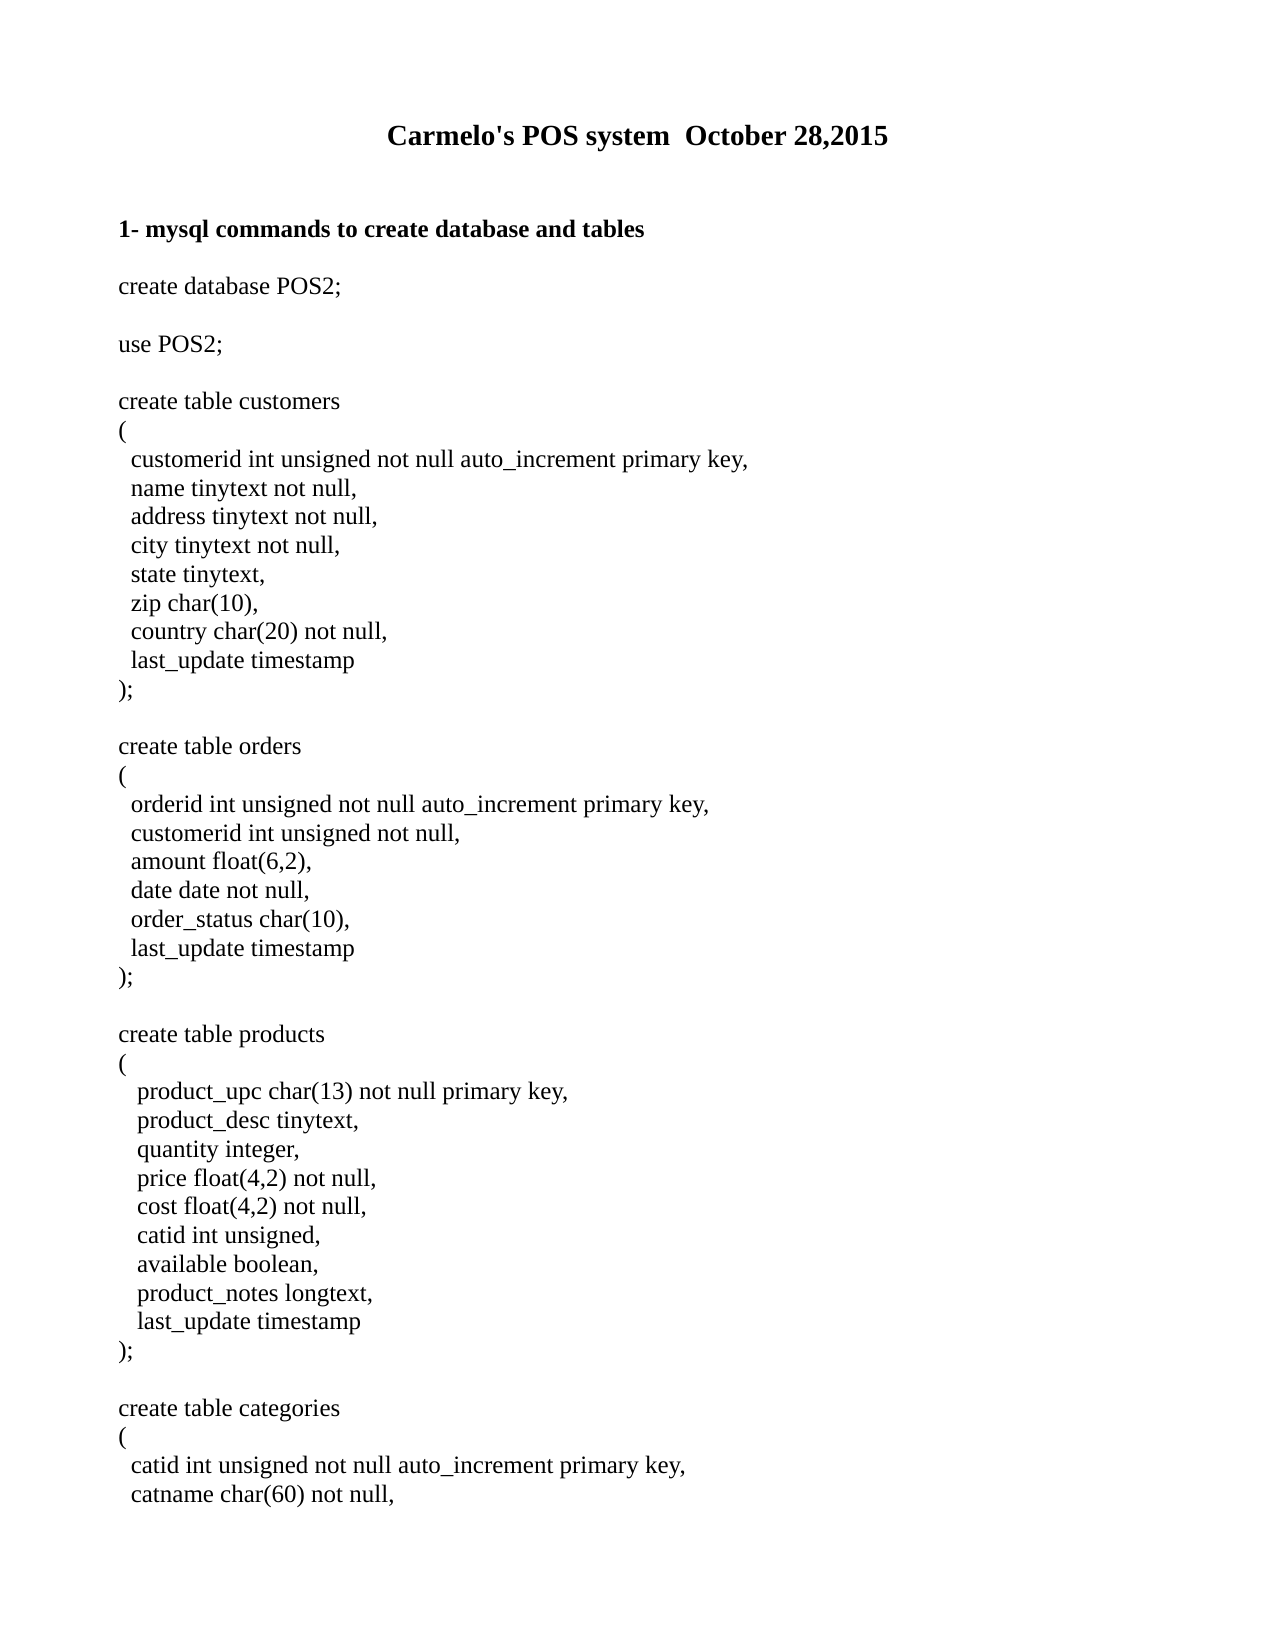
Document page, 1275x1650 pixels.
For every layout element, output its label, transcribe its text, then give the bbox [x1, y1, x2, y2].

text catname char(60) not null, [118, 1479, 1157, 1508]
text create database POS2; [118, 271, 1157, 300]
text catid int unsigned, [118, 1220, 1157, 1249]
text use POS2; [118, 329, 1157, 358]
text cost float(4,2) not null, [118, 1191, 1157, 1220]
text ( [118, 415, 1157, 444]
text Carmelo's POS system October 28,2015 [118, 118, 1157, 152]
text name tinytext not null, [118, 473, 1157, 501]
text ); [118, 674, 1157, 703]
text available boolean, [118, 1249, 1157, 1278]
text create table categories [118, 1393, 1157, 1421]
text last_update timestamp [118, 1306, 1157, 1335]
text amount float(6,2), [118, 846, 1157, 875]
text last_update timestamp [118, 933, 1157, 961]
text create table orders [118, 731, 1157, 760]
text create table products [118, 1019, 1157, 1048]
text ( [118, 760, 1157, 789]
text quantity integer, [118, 1134, 1157, 1163]
text price float(4,2) not null, [118, 1163, 1157, 1191]
text ( [118, 1048, 1157, 1076]
text product_upc char(13) not null primary key, [118, 1076, 1157, 1105]
text create table customers [118, 386, 1157, 415]
text order_status char(10), [118, 904, 1157, 933]
text 1- mysql commands to create database and tables [118, 214, 1157, 243]
text country char(20) not null, [118, 616, 1157, 645]
text product_desc tinytext, [118, 1105, 1157, 1134]
text ); [118, 1335, 1157, 1364]
text ); [118, 961, 1157, 990]
text date date not null, [118, 875, 1157, 904]
text orderid int unsigned not null auto_increment primary key, [118, 789, 1157, 818]
text product_notes longtext, [118, 1278, 1157, 1306]
text zip char(10), [118, 588, 1157, 616]
text ( [118, 1421, 1157, 1450]
text state tinytext, [118, 559, 1157, 588]
text customerid int unsigned not null auto_increment primary key, [118, 444, 1157, 473]
text catid int unsigned not null auto_increment primary key, [118, 1450, 1157, 1479]
text customerid int unsigned not null, [118, 818, 1157, 846]
text city tinytext not null, [118, 530, 1157, 559]
text last_update timestamp [118, 645, 1157, 674]
text address tinytext not null, [118, 501, 1157, 530]
